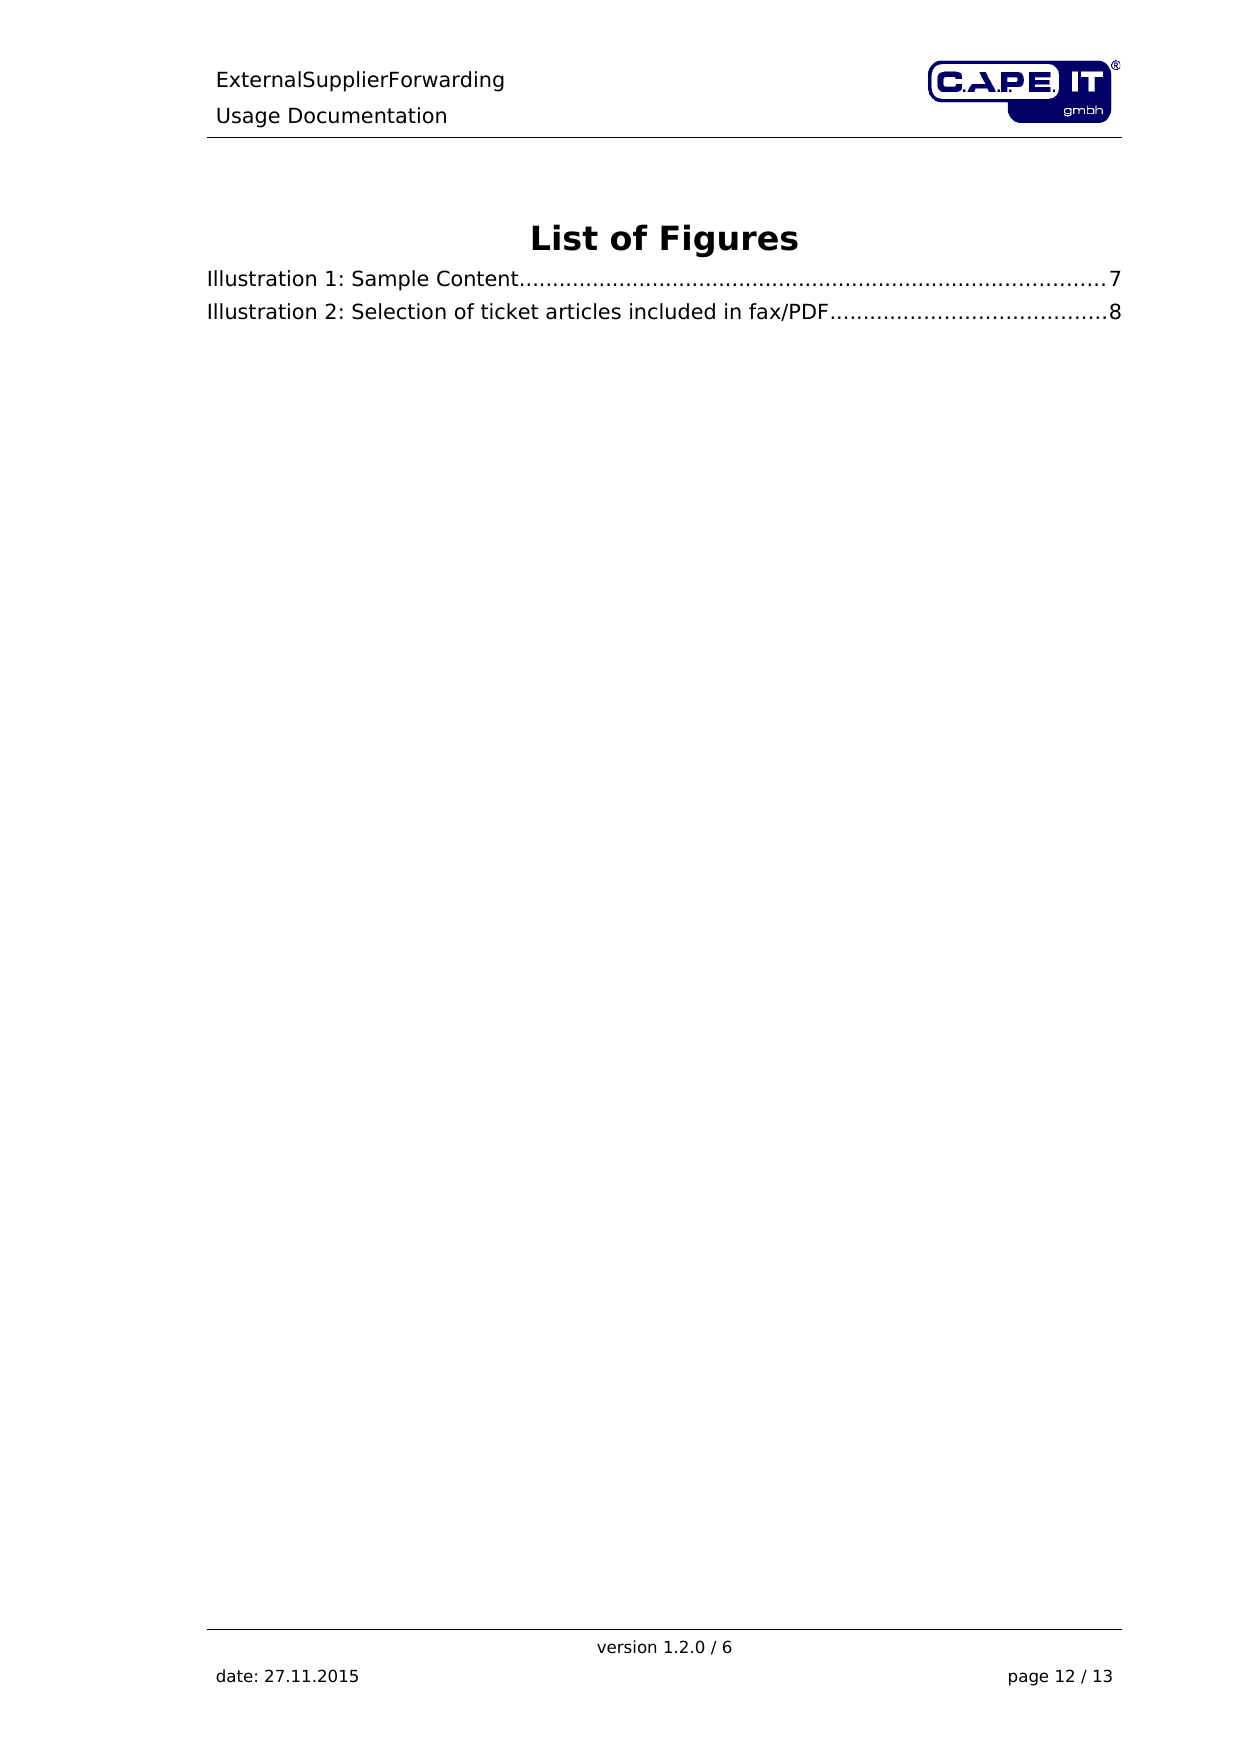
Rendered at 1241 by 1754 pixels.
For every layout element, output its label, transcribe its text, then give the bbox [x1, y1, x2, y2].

picture [928, 60, 1121, 123]
subtitle List of Figures [207, 219, 1122, 258]
text Illustration 2: Selection of ticket articles included in fax/PDF 8 [207, 300, 1122, 324]
text Illustration 1: Sample Content 7 [207, 267, 1122, 291]
